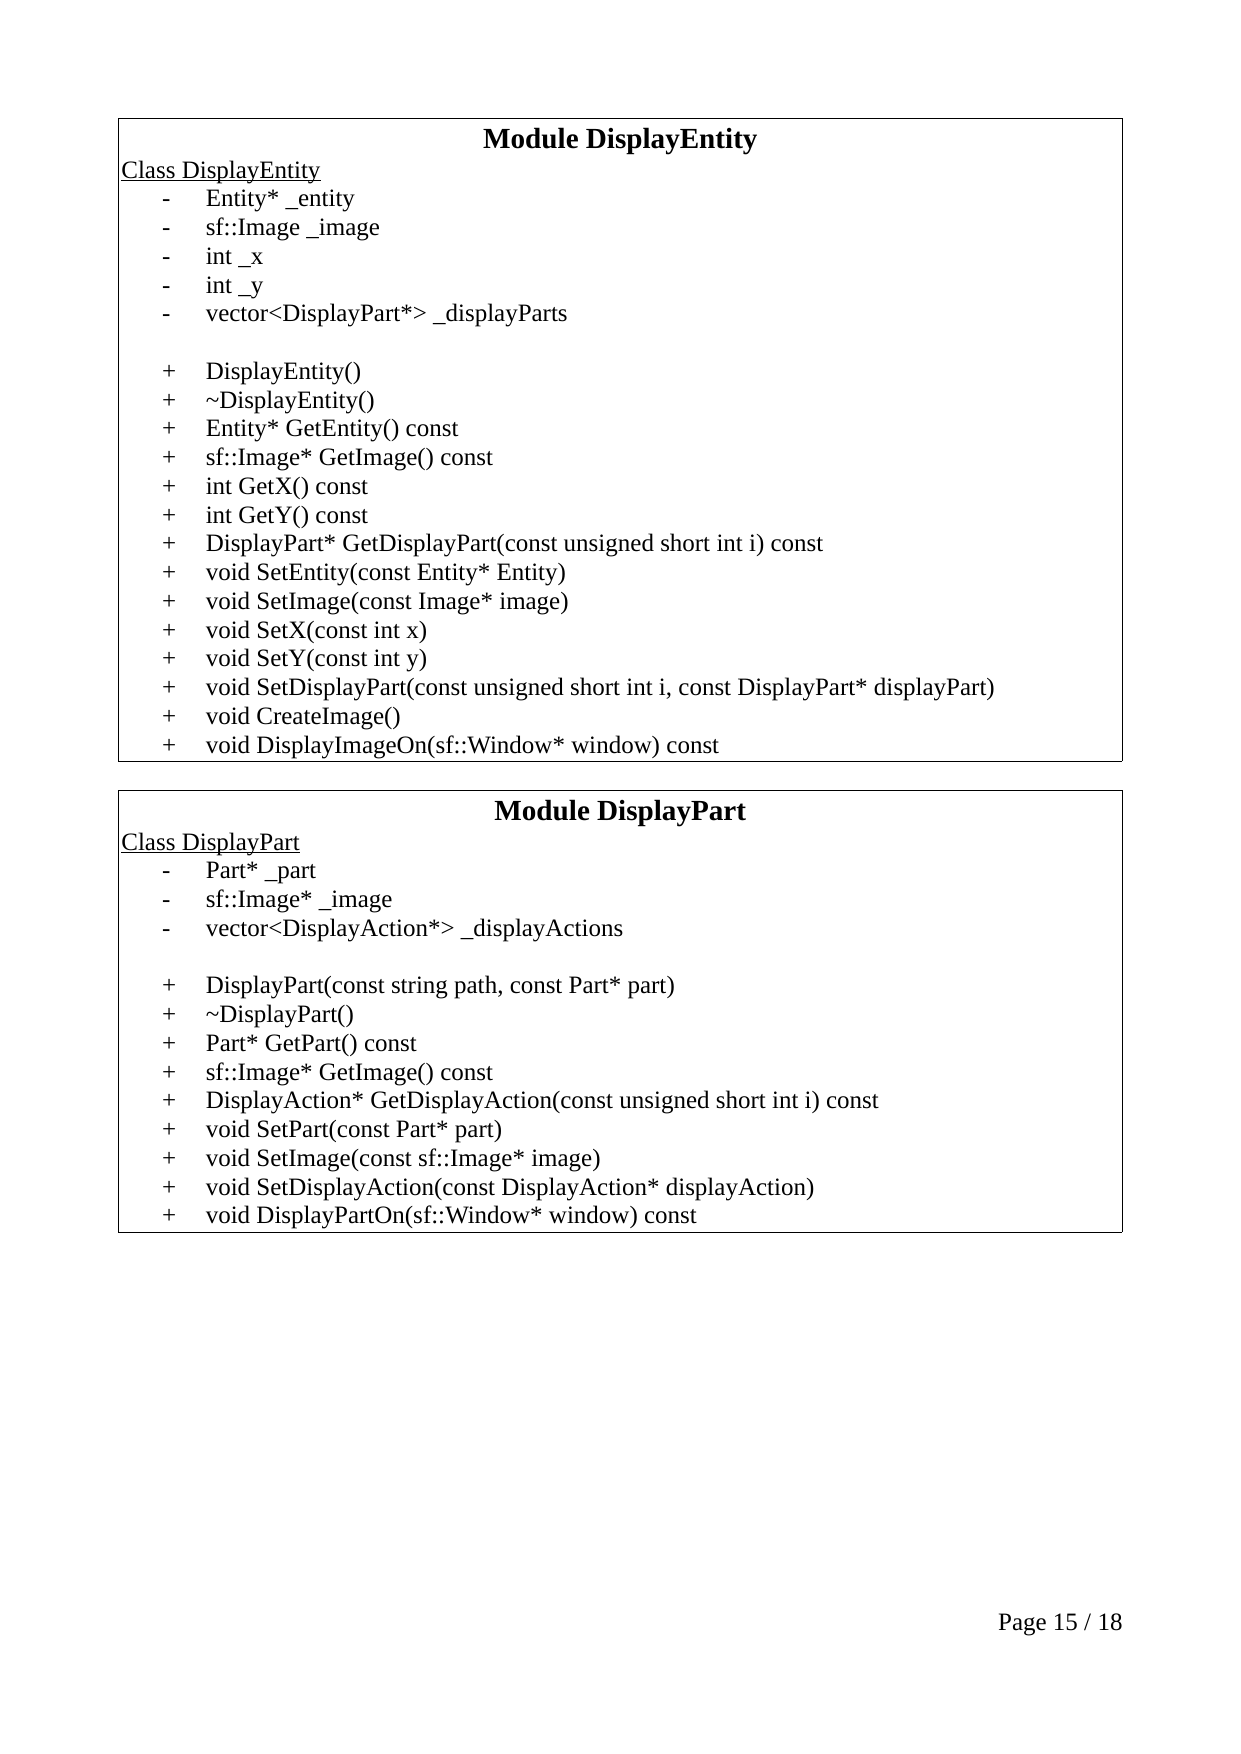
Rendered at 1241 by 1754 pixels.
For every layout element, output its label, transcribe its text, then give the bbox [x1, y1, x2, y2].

text + DisplayAction* GetDisplayAction(const unsigned short int i) const [119, 1082, 1122, 1111]
text Module DisplayPart [119, 791, 1122, 824]
text + ~DisplayPart() [119, 996, 1122, 1025]
text + sf::Image* GetImage() const [119, 439, 1122, 468]
text + void SetImage(const Image* image) [119, 583, 1122, 612]
text + void SetDisplayAction(const DisplayAction* displayAction) [119, 1169, 1122, 1197]
text + ~DisplayEntity() [119, 382, 1122, 410]
text - int _y [119, 267, 1122, 295]
text - vector<DisplayPart*> _displayParts [119, 295, 1122, 327]
text - sf::Image _image [119, 209, 1122, 238]
text Class DisplayPart [119, 824, 1122, 852]
text + void SetImage(const sf::Image* image) [119, 1140, 1122, 1169]
text + void SetX(const int x) [119, 612, 1122, 640]
text + void DisplayPartOn(sf::Window* window) const [119, 1197, 1122, 1232]
text Module DisplayEntity [119, 119, 1122, 152]
text + void DisplayImageOn(sf::Window* window) const [119, 727, 1122, 761]
text + void SetDisplayPart(const unsigned short int i, const DisplayPart* displayPart) [119, 669, 1122, 698]
text + int GetY() const [119, 497, 1122, 525]
text - Entity* _entity [119, 180, 1122, 209]
text + DisplayEntity() [119, 353, 1122, 382]
text + void SetY(const int y) [119, 640, 1122, 669]
text + void CreateImage() [119, 698, 1122, 727]
text - sf::Image* _image [119, 881, 1122, 910]
text - int _x [119, 238, 1122, 267]
text + int GetX() const [119, 468, 1122, 497]
text - vector<DisplayAction*> _displayActions [119, 910, 1122, 942]
text + void SetPart(const Part* part) [119, 1111, 1122, 1140]
text Class DisplayEntity [119, 152, 1122, 180]
text + void SetEntity(const Entity* Entity) [119, 554, 1122, 583]
text + DisplayPart* GetDisplayPart(const unsigned short int i) const [119, 525, 1122, 554]
text + Part* GetPart() const [119, 1025, 1122, 1054]
text + DisplayPart(const string path, const Part* part) [119, 967, 1122, 996]
text + sf::Image* GetImage() const [119, 1054, 1122, 1082]
text + Entity* GetEntity() const [119, 410, 1122, 439]
text - Part* _part [119, 852, 1122, 881]
